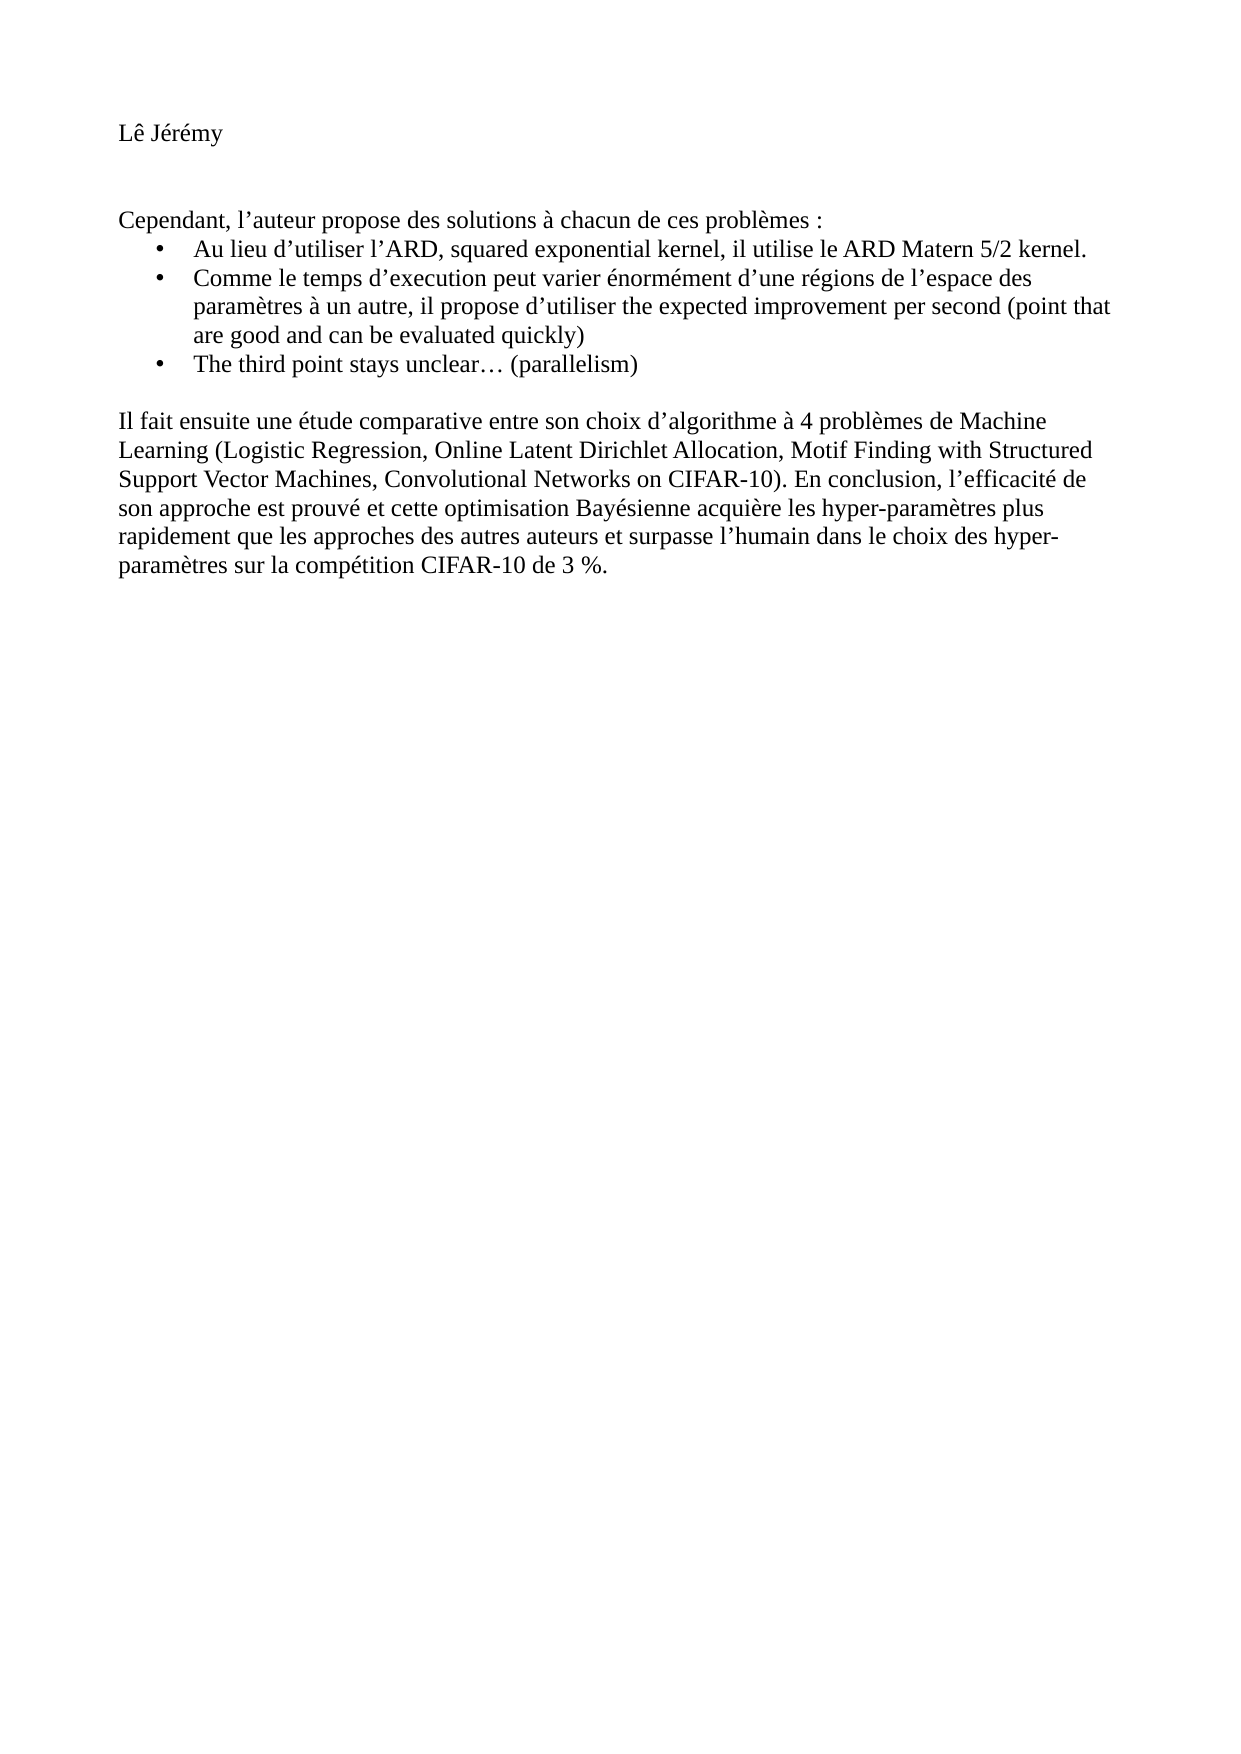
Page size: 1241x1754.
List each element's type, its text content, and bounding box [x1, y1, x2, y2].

list Comme le temps d’execution peut varier énormément d’une régions de l’espace des paramètres à un autre, il propose d’utiliser the expected improvement per second (point that are good and can be evaluated quickly) [156, 263, 1122, 349]
text Cependant, l’auteur propose des solutions à chacun de ces problèmes : [118, 205, 1122, 234]
text Il fait ensuite une étude comparative entre son choix d’algorithme à 4 problèmes de Machine Learning (Logistic Regression, Online Latent Dirichlet Allocation, Motif Finding with Structured Support Vector Machines, Convolutional Networks on CIFAR-10). En conclusion, l’efficacité de son approche est prouvé et cette optimisation Bayésienne acquière les hyper-paramètres plus rapidement que les approches des autres auteurs et surpasse l’humain dans le choix des hyper-paramètres sur la compétition CIFAR-10 de 3 %. [118, 406, 1122, 579]
list Au lieu d’utiliser l’ARD, squared exponential kernel, il utilise le ARD Matern 5/2 kernel. [156, 234, 1122, 263]
list The third point stays unclear… (parallelism) [156, 349, 1122, 378]
